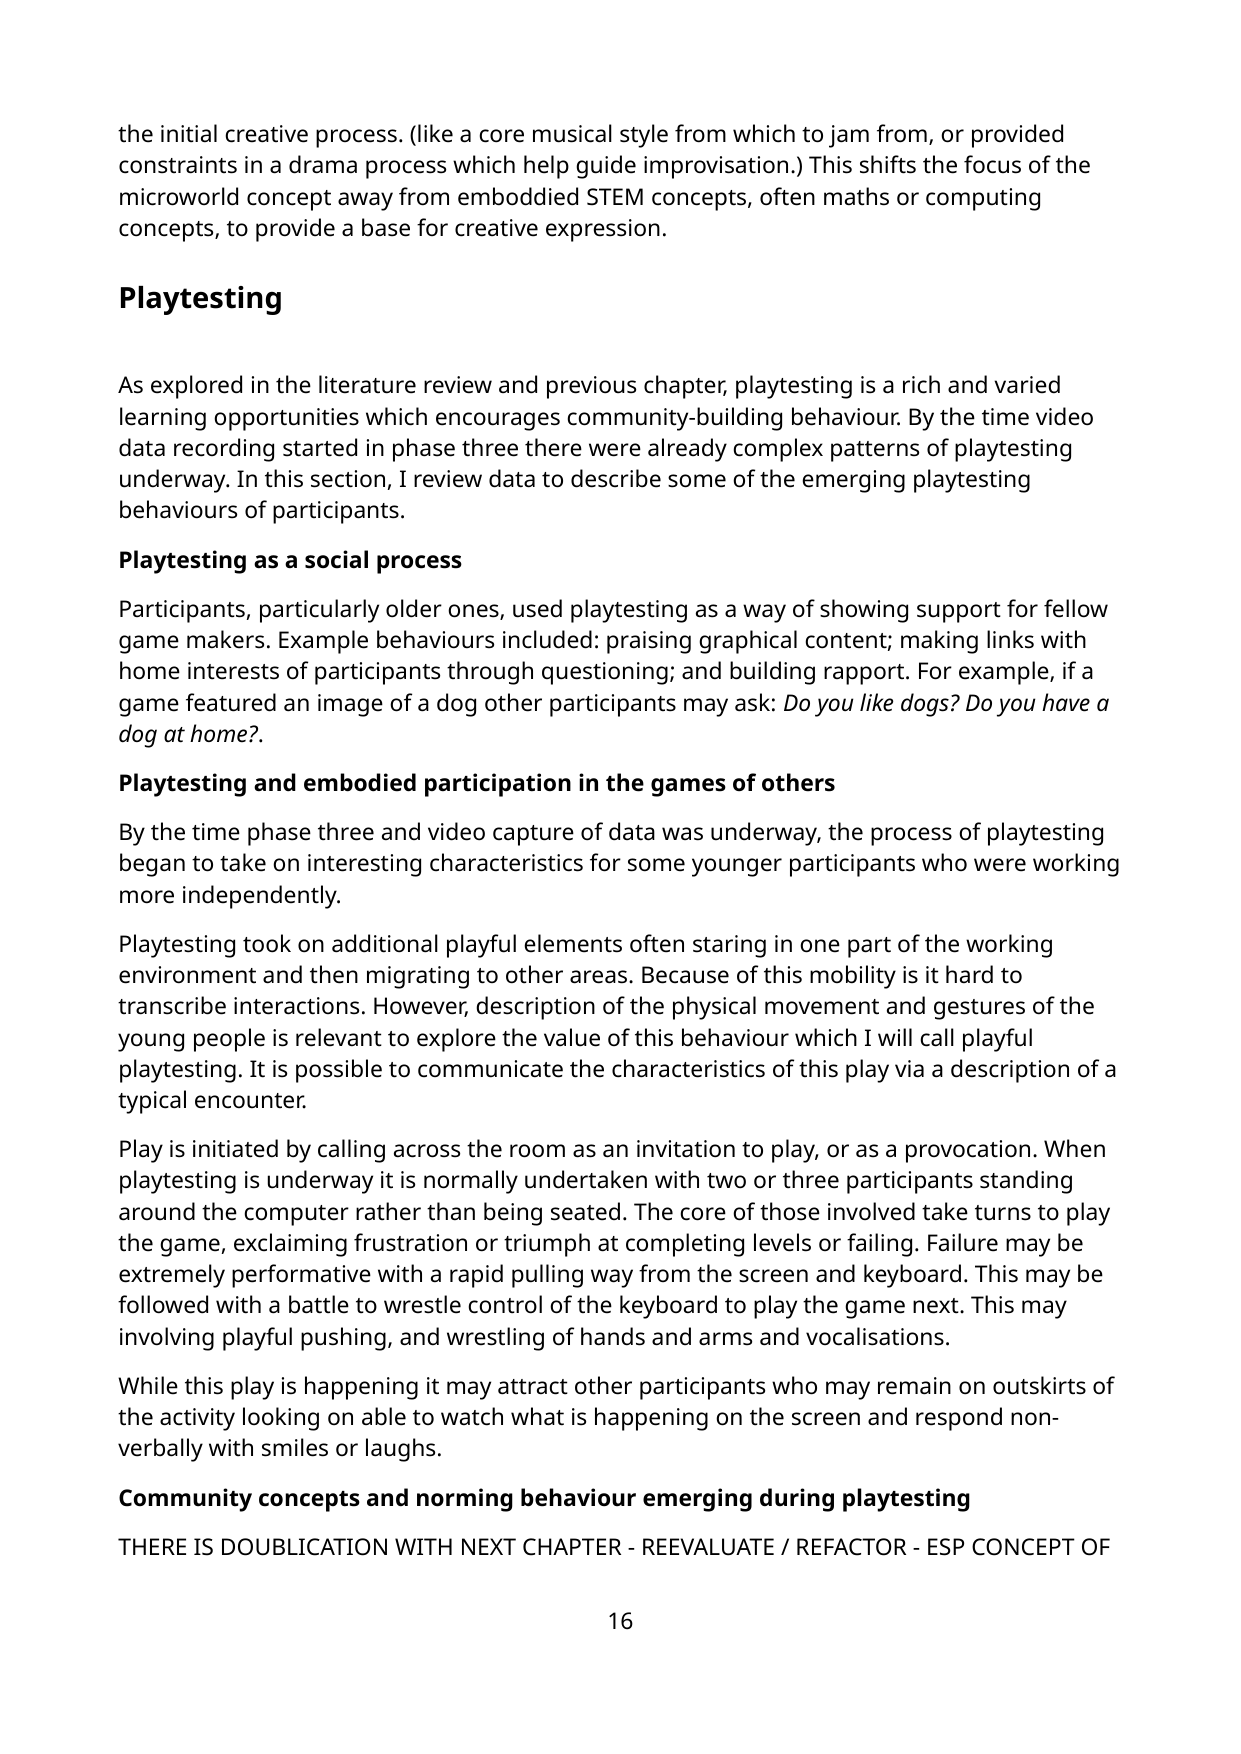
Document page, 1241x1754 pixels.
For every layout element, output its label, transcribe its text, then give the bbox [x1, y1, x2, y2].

text While this play is happening it may attract other participants who may remain on outskirts of the activity looking on able to watch what is happening on the screen and respond non-verbally with smiles or laughs. [118, 1370, 1122, 1464]
text the initial creative process. (like a core musical style from which to jam from, or provided constraints in a drama process which help guide improvisation.) This shifts the focus of the microworld concept away from emboddied STEM concepts, often maths or computing concepts, to provide a base for creative expression. [118, 118, 1122, 243]
subtitle Playtesting [118, 277, 1122, 317]
text Playtesting as a social process [118, 544, 1122, 575]
text THERE IS DOUBLICATION WITH NEXT CHAPTER - REEVALUATE / REFACTOR - ESP CONCEPT OF [118, 1531, 1122, 1562]
text Participants, particularly older ones, used playtesting as a way of showing support for fellow game makers. Example behaviours included: praising graphical content; making links with home interests of participants through questioning; and building rapport. For example, if a game featured an image of a dog other participants may ask: Do you like dogs? Do you have a dog at home?. [118, 593, 1122, 749]
text Playtesting and embodied participation in the games of others [118, 767, 1122, 798]
text Playtesting took on additional playful elements often staring in one part of the working environment and then migrating to other areas. Because of this mobility is it hard to transcribe interactions. However, description of the physical movement and gestures of the young people is relevant to explore the value of this behaviour which I will call playful playtesting. It is possible to communicate the characteristics of this play via a description of a typical encounter. [118, 928, 1122, 1115]
text By the time phase three and video capture of data was underway, the process of playtesting began to take on interesting characteristics for some younger participants who were working more independently. [118, 816, 1122, 910]
text As explored in the literature review and previous chapter, playtesting is a rich and varied learning opportunities which encourages community-building behaviour. By the time video data recording started in phase three there were already complex patterns of playtesting underway. In this section, I review data to describe some of the emerging playtesting behaviours of participants. [118, 369, 1122, 526]
text Community concepts and norming behaviour emerging during playtesting [118, 1482, 1122, 1513]
text Play is initiated by calling across the room as an invitation to play, or as a provocation. When playtesting is underway it is normally undertaken with two or three participants standing around the computer rather than being seated. The core of those involved take turns to play the game, exclaiming frustration or triumph at completing levels or failing. Failure may be extremely performative with a rapid pulling way from the screen and keyboard. This may be followed with a battle to wrestle control of the keyboard to play the game next. This may involving playful pushing, and wrestling of hands and arms and vocalisations. [118, 1133, 1122, 1352]
